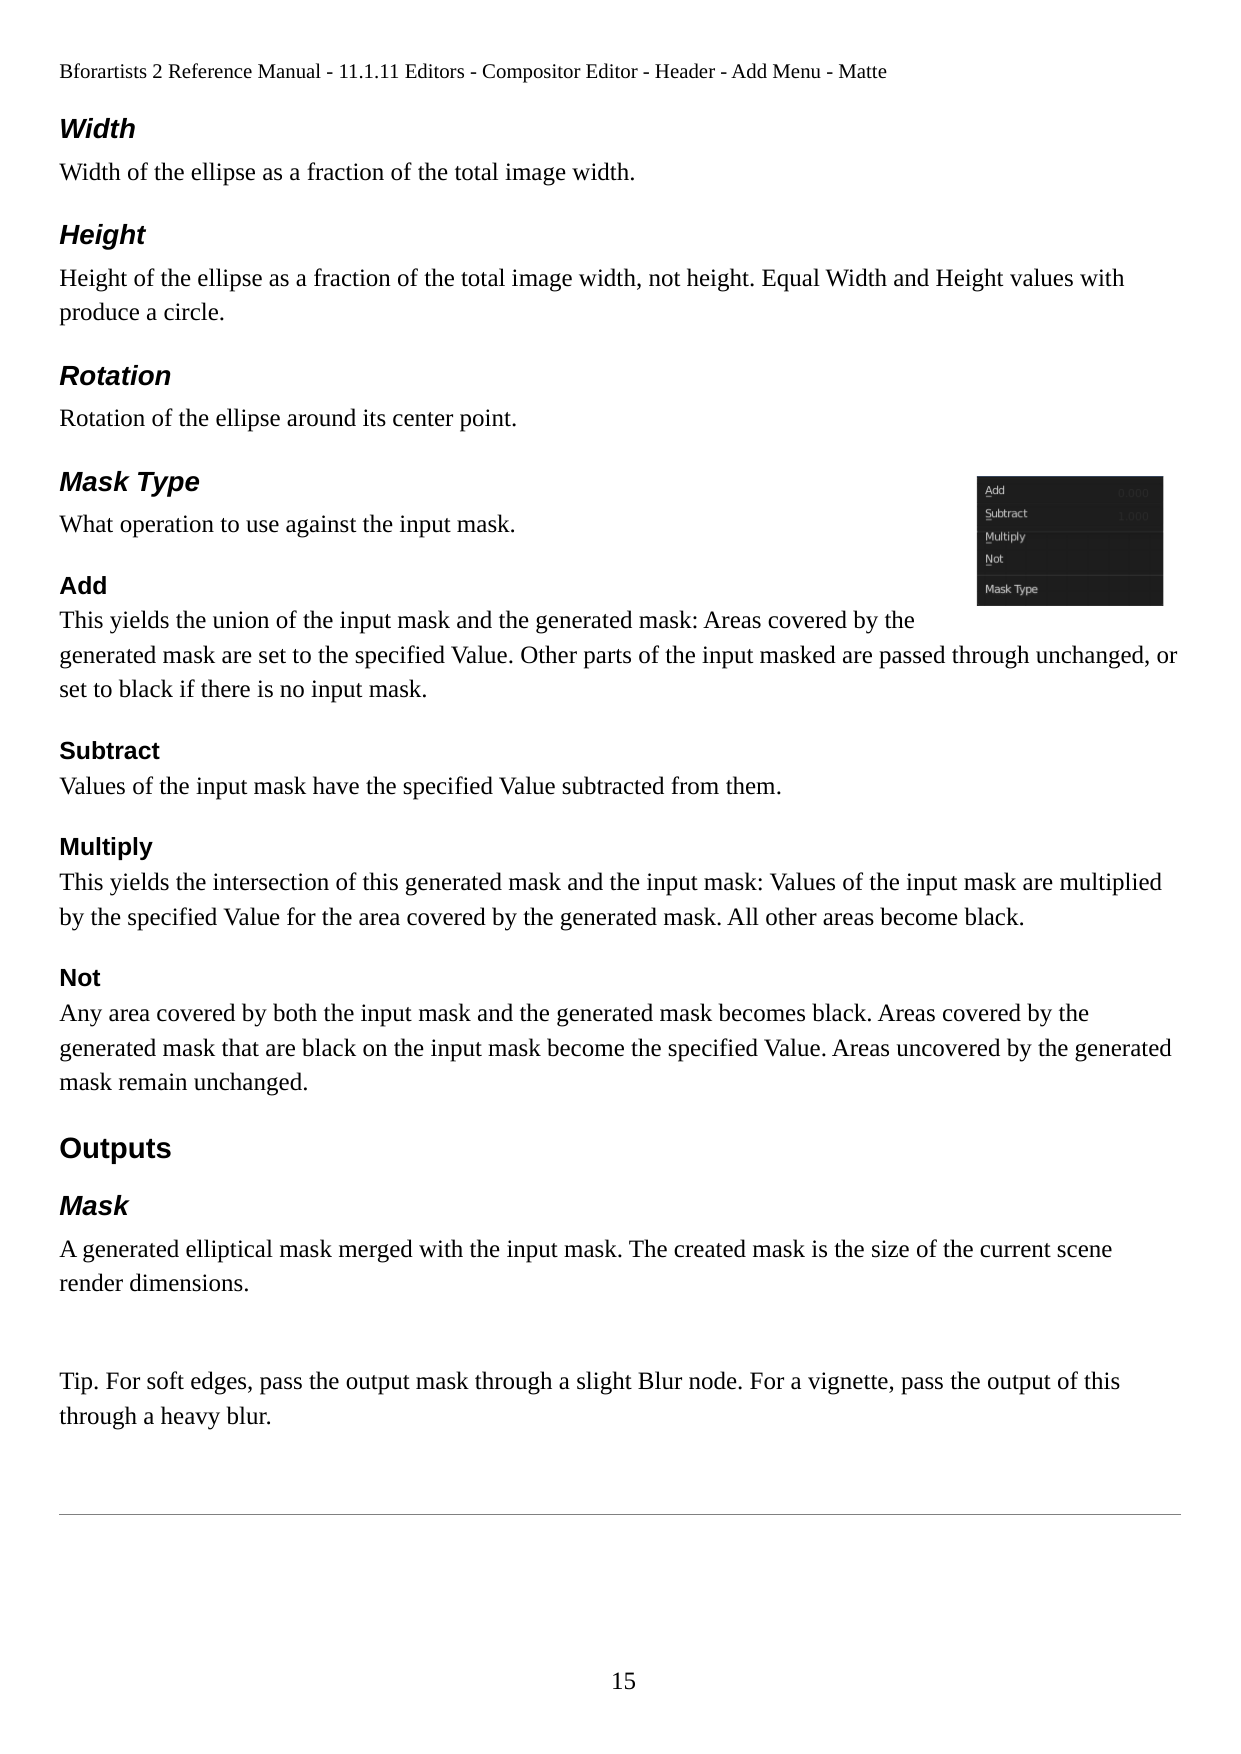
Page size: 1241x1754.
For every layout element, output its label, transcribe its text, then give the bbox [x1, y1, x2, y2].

subtitle Mask [59, 1189, 1181, 1221]
subtitle Multiply [59, 832, 1181, 861]
subtitle Not [59, 963, 1181, 992]
subtitle Add [59, 571, 976, 599]
subtitle Mask Type [59, 465, 1181, 497]
text A generated elliptical mask merged with the input mask. The created mask is the size of the current scene render dimensions. [59, 1234, 1181, 1297]
text Values of the input mask have the specified Value subtracted from them. [59, 771, 1181, 800]
subtitle Subtract [59, 736, 1181, 765]
text This yields the union of the input mask and the generated mask: Areas covered by the generated mask are set to the specified Value. Other parts of the input masked are passed through unchanged, or set to black if there is no input mask. [59, 606, 1181, 703]
picture [976, 476, 1164, 606]
text This yields the intersection of this generated mask and the input mask: Values of the input mask are multiplied by the specified Value for the area covered by the generated mask. All other areas become black. [59, 867, 1181, 931]
subtitle Width [59, 113, 1181, 144]
subtitle Rotation [59, 359, 1181, 391]
subtitle Outputs [59, 1131, 1181, 1164]
subtitle Height [59, 218, 1181, 250]
text Rotation of the ellipse around its center point. [59, 403, 1181, 432]
text What operation to use against the input mask. [59, 509, 976, 538]
subtitle [1164, 571, 1181, 599]
text Width of the ellipse as a fraction of the total image width. [59, 157, 1181, 186]
text Any area covered by both the input mask and the generated mask becomes black. Areas covered by the generated mask that are black on the input mask become the specified Value. Areas uncovered by the generated mask remain unchanged. [59, 998, 1181, 1096]
text Height of the ellipse as a fraction of the total image width, not height. Equal Width and Height values with produce a circle. [59, 263, 1181, 326]
text Tip. For soft edges, pass the output mask through a slight Blur node. For a vignette, pass the output of this through a heavy blur. [59, 1366, 1181, 1430]
